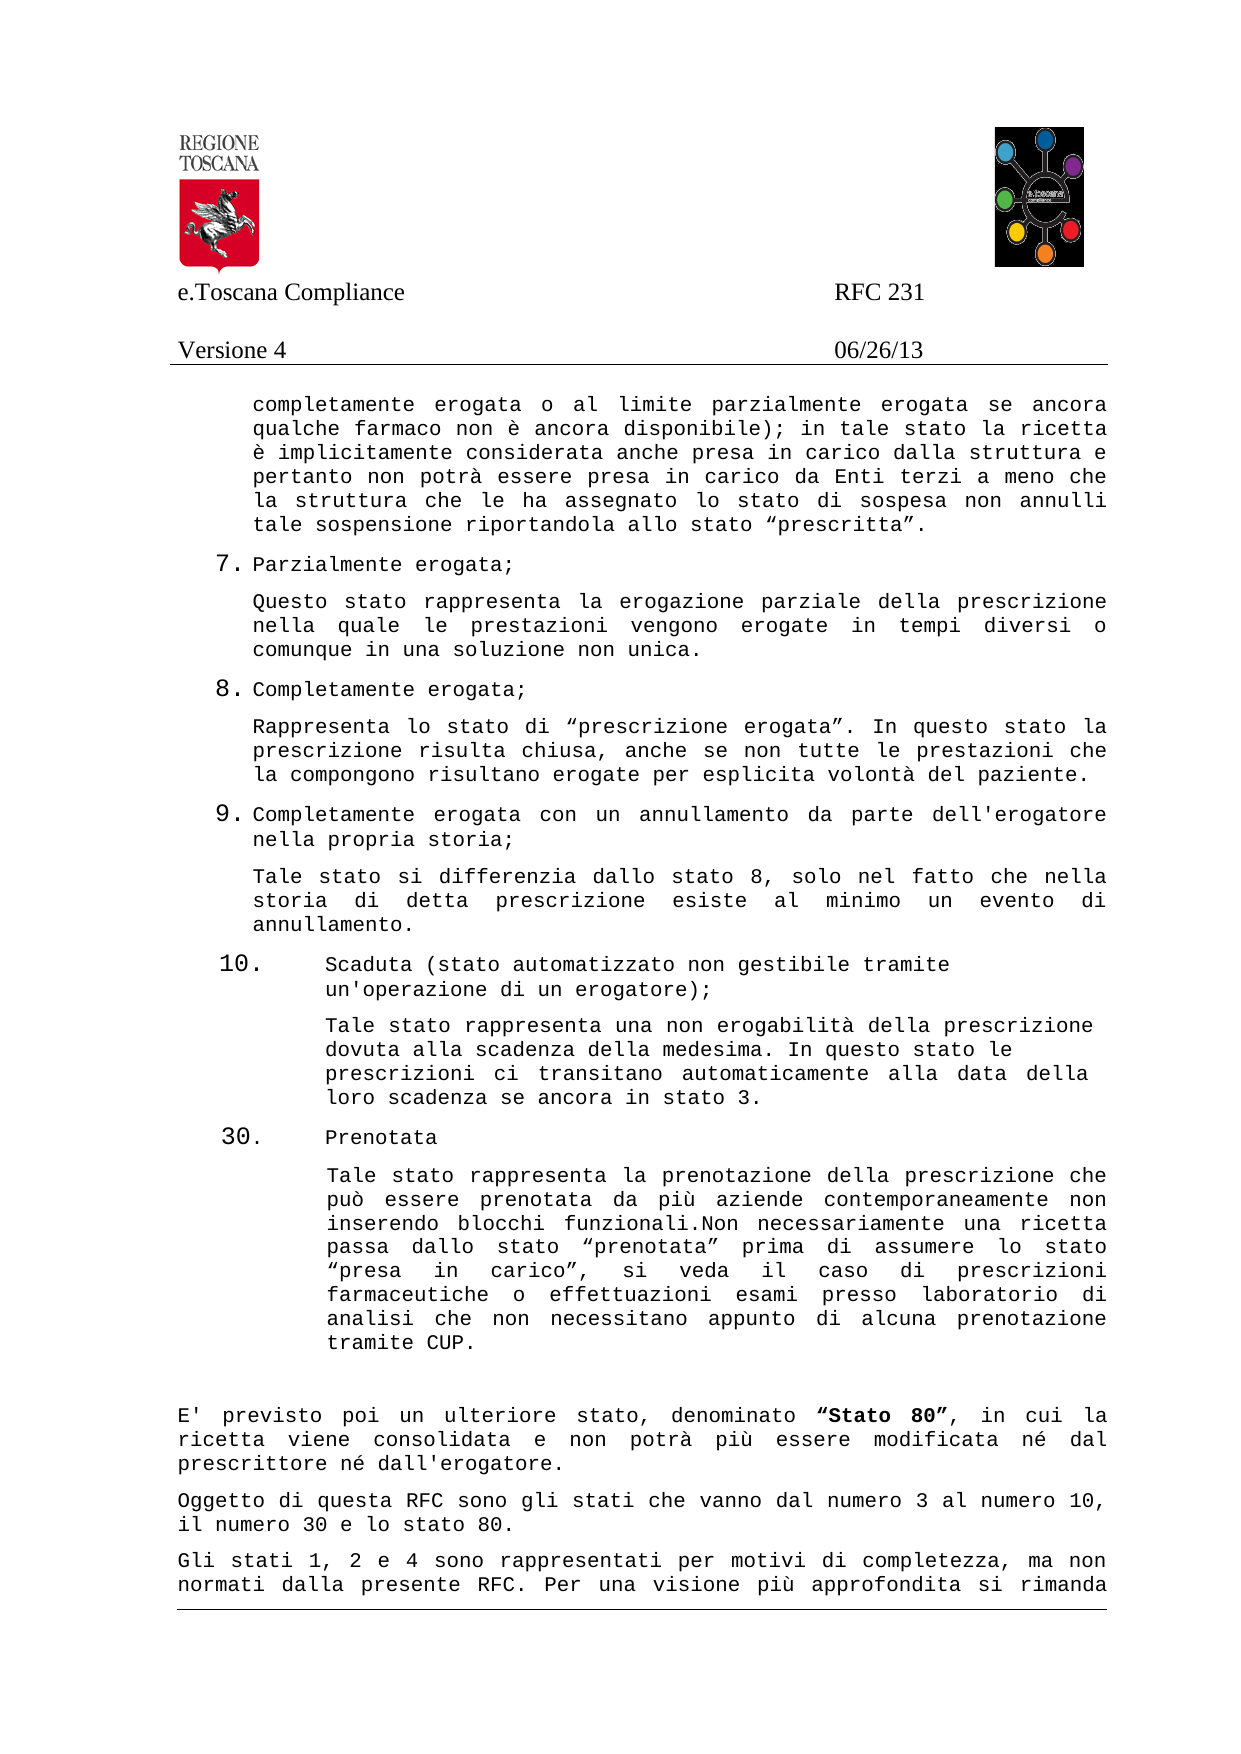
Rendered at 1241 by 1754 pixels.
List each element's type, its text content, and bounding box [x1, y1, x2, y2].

list Rappresenta lo stato di “prescrizione erogata”. In questo stato la prescrizione risulta chiusa, anche se non tutte le prestazioni che la compongono risultano erogate per esplicita volontà del paziente. [215, 716, 1107, 788]
list Tale stato rappresenta la prenotazione della prescrizione che può essere prenotata da più aziende contemporaneamente non inserendo blocchi funzionali.Non necessariamente una ricetta passa dallo stato “prenotata” prima di assumere lo stato “presa in carico”, si veda il caso di prescrizioni farmaceutiche o effettuazioni esami presso laboratorio di analisi che non necessitano appunto di alcuna prenotazione tramite CUP. [325, 1164, 1107, 1356]
text E' previsto poi un ulteriore stato, denominato “Stato 80”, in cui la ricetta viene consolidata e non potrà più essere modificata né dal prescrittore né dall'erogatore. [177, 1405, 1107, 1477]
text Gli stati 1, 2 e 4 sono rappresentati per motivi di completezza, ma non normati dalla presente RFC. Per una visione più approfondita si rimanda [177, 1550, 1107, 1598]
list Tale stato si differenzia dallo stato 8, solo nel fatto che nella storia di detta prescrizione esiste al minimo un evento di annullamento. [215, 866, 1107, 938]
list 30. Prenotata [219, 1123, 1107, 1152]
picture [178, 133, 260, 277]
list Tale stato rappresenta una non erogabilità della prescrizione dovuta alla scadenza della medesima. In questo stato le prescrizioni ci transitano automaticamente alla data della loro scadenza se ancora in stato 3. [219, 1015, 1107, 1111]
list Parzialmente erogata; [215, 550, 1107, 578]
list Completamente erogata; [215, 675, 1107, 704]
text Oggetto di questa RFC sono gli stati che vanno dal numero 3 al numero 10, il numero 30 e lo stato 80. [177, 1489, 1107, 1537]
list Completamente erogata con un annullamento da parte dell'erogatore nella propria storia; [215, 801, 1107, 853]
list Questo stato rappresenta la erogazione parziale della prescrizione nella quale le prestazioni vengono erogate in tempi diversi o comunque in una soluzione non unica. [215, 591, 1107, 663]
list completamente erogata o al limite parzialmente erogata se ancora qualche farmaco non è ancora disponibile); in tale stato la ricetta è implicitamente considerata anche presa in carico dalla struttura e pertanto non potrà essere presa in carico da Enti terzi a meno che la struttura che le ha assegnato lo stato di sospesa non annulli tale sospensione riportandola allo stato “prescritta”. [215, 394, 1107, 537]
list Scaduta (stato automatizzato non gestibile tramite un'operazione di un erogatore); [219, 950, 1107, 1003]
